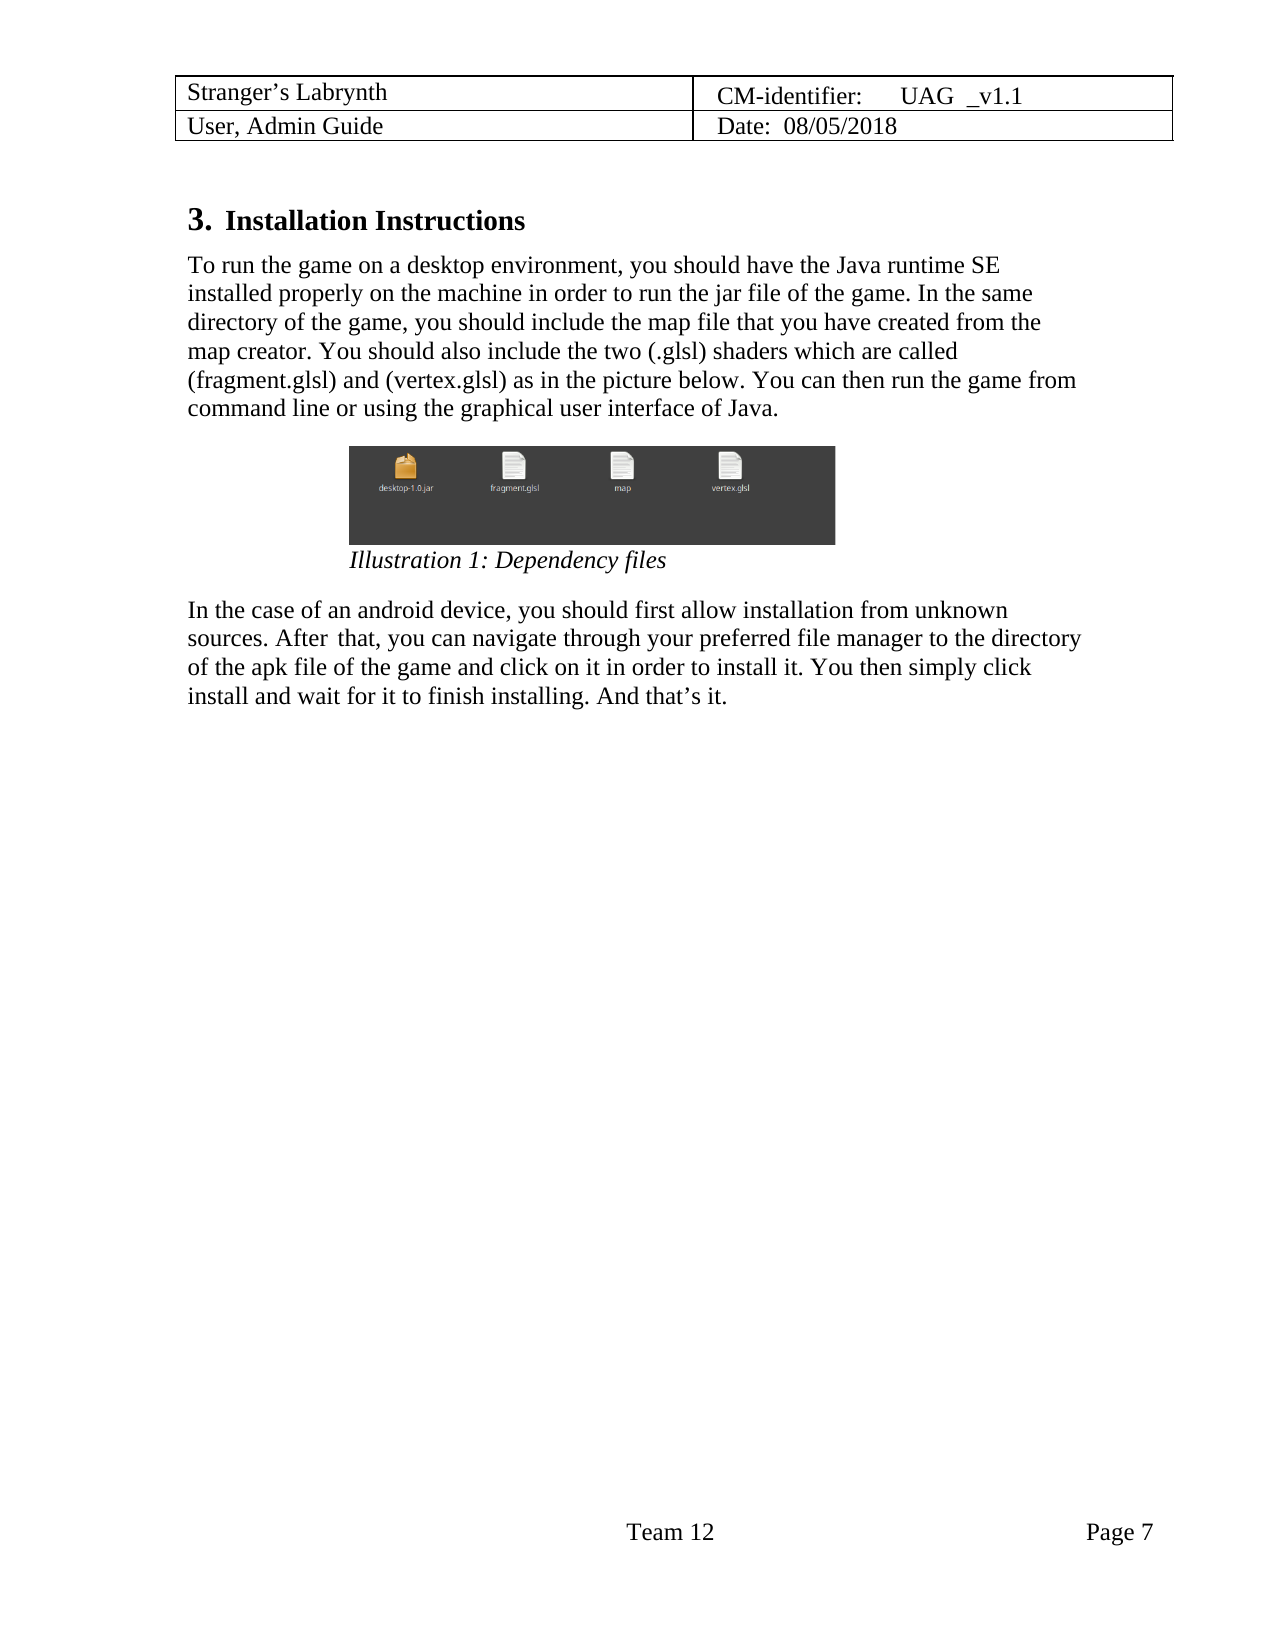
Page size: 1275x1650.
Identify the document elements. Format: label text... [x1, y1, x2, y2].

text Illustration 1: Dependency files [349, 542, 835, 573]
text In the case of an android device, you should first allow installation from unknown sources. After that, you can navigate through your preferred file manager to the directory of the apk file of the game and click on it in order to install it. You then simply click install and wait for it to finish installing. And that’s it. [187, 595, 1087, 710]
picture [349, 446, 836, 542]
text To run the game on a desktop environment, you should have the Java runtime SE installed properly on the machine in order to run the jar file of the game. In the same directory of the game, you should include the map file that you have created from the map creator. You should also include the two (.glsl) shaders which are called (fragment.glsl) and (vertex.glsl) as in the picture below. You can then run the game from command line or using the graphical user interface of Java. [187, 250, 1087, 422]
subtitle Installation Instructions [187, 199, 1087, 237]
